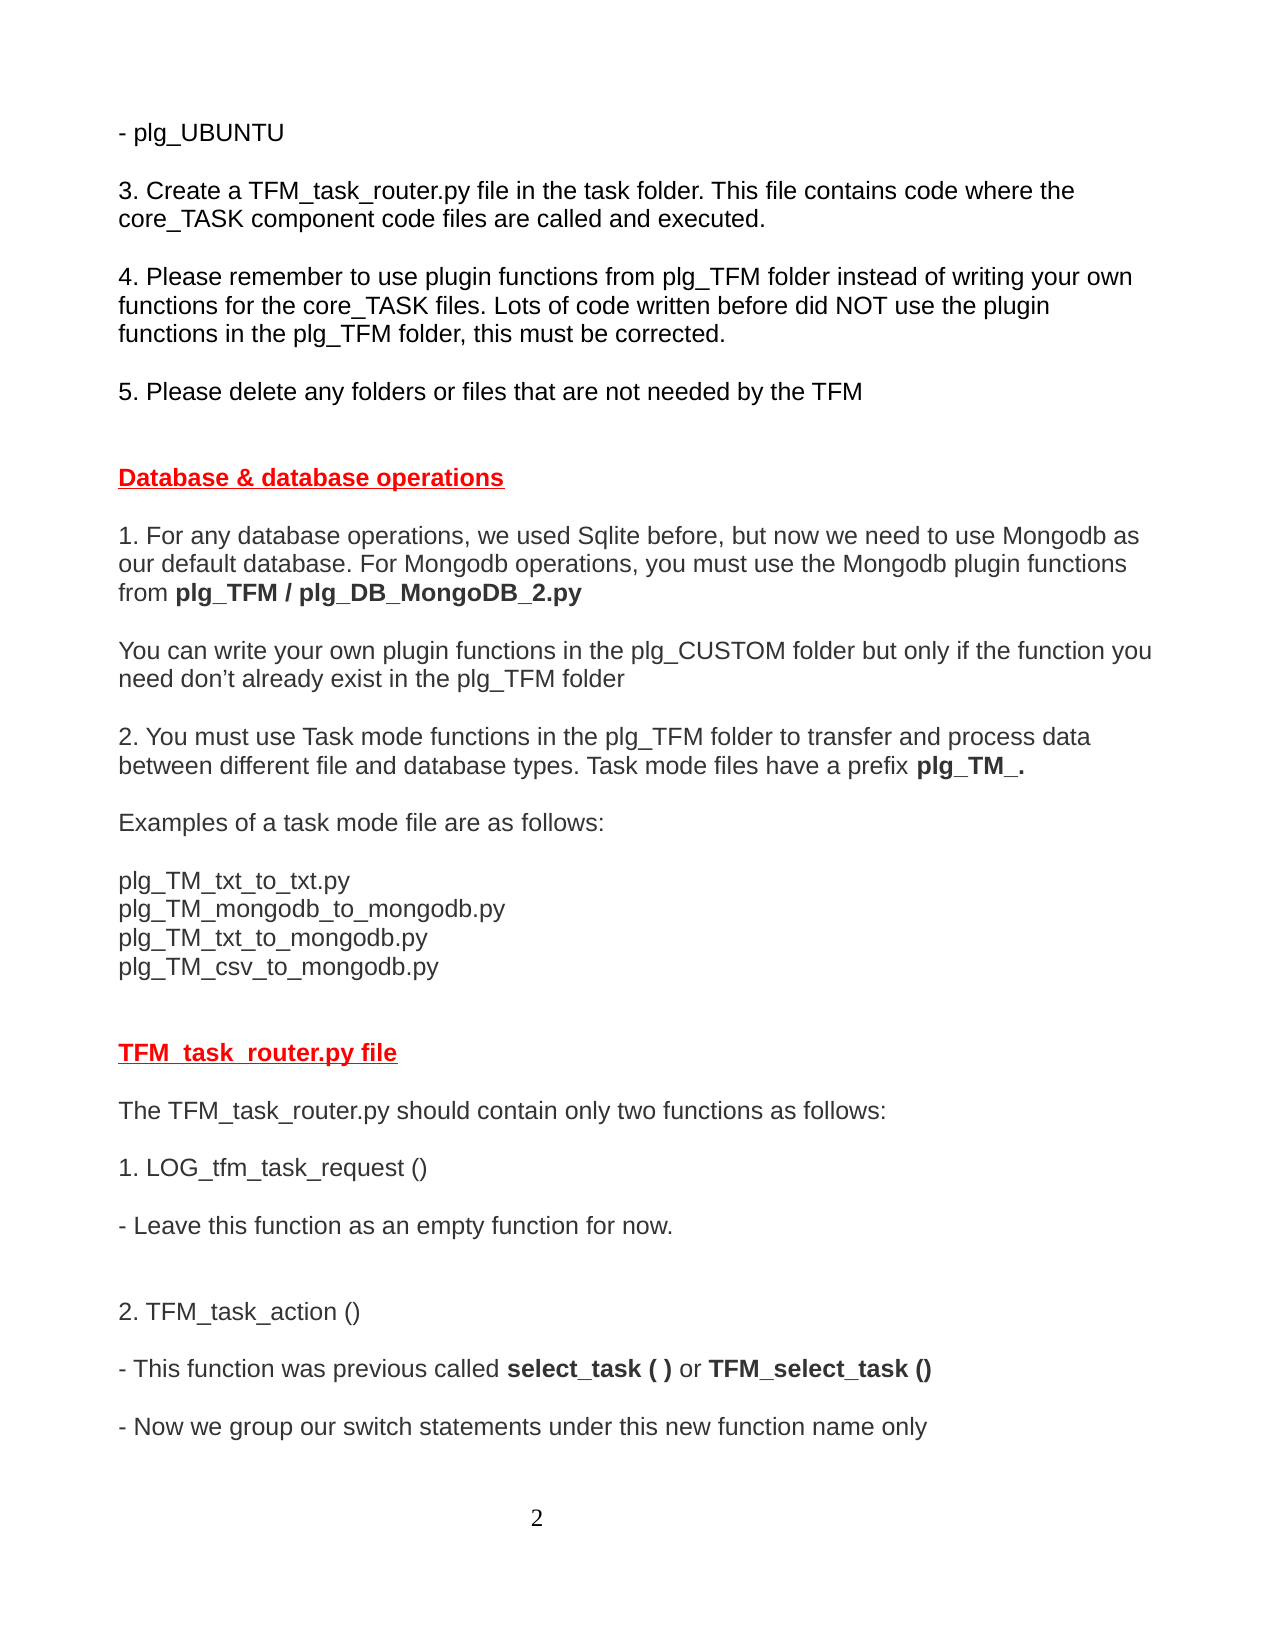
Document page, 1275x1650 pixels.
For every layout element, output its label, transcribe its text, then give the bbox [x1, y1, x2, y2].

text plg_TM_txt_to_txt.py [118, 866, 1157, 894]
text plg_TM_mongodb_to_mongodb.py [118, 894, 1157, 923]
text You can write your own plugin functions in the plg_CUSTOM folder but only if the function you need don’t already exist in the plg_TFM folder [118, 636, 1157, 693]
text 5. Please delete any folders or files that are not needed by the TFM [118, 377, 1157, 406]
text - This function was previous called select_task ( ) or TFM_select_task () [118, 1354, 1157, 1383]
text 2. TFM_task_action () [118, 1297, 1157, 1326]
text - plg_UBUNTU [118, 118, 1157, 147]
text The TFM_task_router.py should contain only two functions as follows: [118, 1096, 1157, 1124]
text 4. Please remember to use plugin functions from plg_TFM folder instead of writing your own functions for the core_TASK files. Lots of code written before did NOT use the plugin functions in the plg_TFM folder, this must be corrected. [118, 262, 1157, 348]
text plg_TM_csv_to_mongodb.py [118, 952, 1157, 981]
text Examples of a task mode file are as follows: [118, 808, 1157, 837]
text - Leave this function as an empty function for now. [118, 1211, 1157, 1239]
text 1. For any database operations, we used Sqlite before, but now we need to use Mongodb as our default database. For Mongodb operations, you must use the Mongodb plugin functions from plg_TFM / plg_DB_MongoDB_2.py [118, 521, 1157, 607]
text TFM_task_router.py file [118, 1038, 1157, 1067]
text 2. You must use Task mode functions in the plg_TFM folder to transfer and process data between different file and database types. Task mode files have a prefix plg_TM_. [118, 722, 1157, 779]
text - Now we group our switch statements under this new function name only [118, 1412, 1157, 1441]
text 1. LOG_tfm_task_request () [118, 1153, 1157, 1182]
text Database & database operations [118, 463, 1157, 492]
text plg_TM_txt_to_mongodb.py [118, 923, 1157, 952]
text 3. Create a TFM_task_router.py file in the task folder. This file contains code where the core_TASK component code files are called and executed. [118, 176, 1157, 233]
